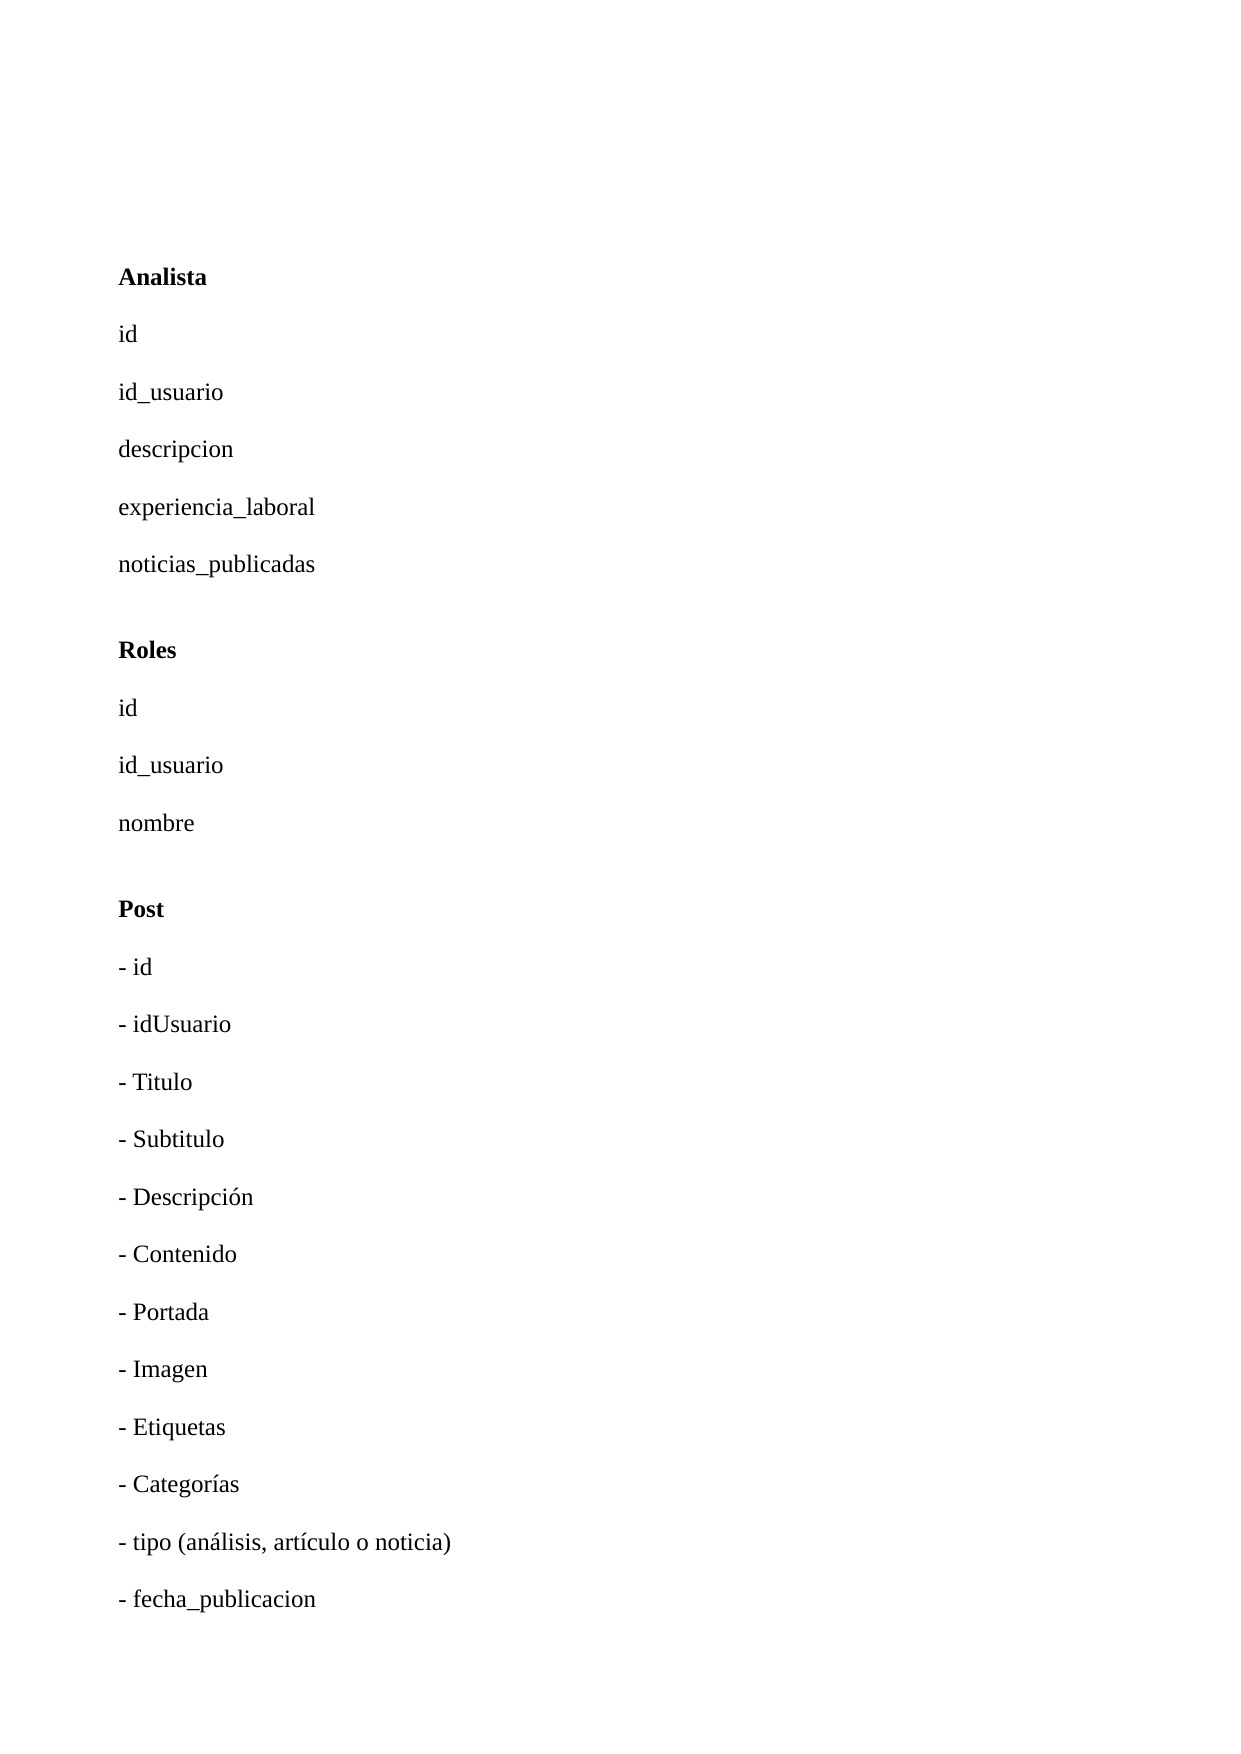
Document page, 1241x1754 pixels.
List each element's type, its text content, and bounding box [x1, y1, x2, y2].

text Analista [118, 262, 1122, 291]
text id [118, 319, 1122, 348]
text Post [118, 894, 1122, 923]
text noticias_publicadas [118, 549, 1122, 578]
text - Subtitulo [118, 1124, 1122, 1153]
text id_usuario [118, 377, 1122, 406]
text descripcion [118, 434, 1122, 463]
text Roles [118, 636, 1122, 664]
text id_usuario [118, 751, 1122, 779]
text nombre [118, 808, 1122, 837]
text - Contenido [118, 1239, 1122, 1268]
text - fecha_publicacion [118, 1584, 1122, 1613]
text experiencia_laboral [118, 492, 1122, 521]
text - Imagen [118, 1354, 1122, 1383]
text - Categorías [118, 1469, 1122, 1498]
text - tipo (análisis, artículo o noticia) [118, 1527, 1122, 1556]
text - Titulo [118, 1067, 1122, 1096]
text - id [118, 952, 1122, 981]
text - Descripción [118, 1182, 1122, 1211]
text - Portada [118, 1297, 1122, 1326]
text id [118, 693, 1122, 722]
text - idUsuario [118, 1009, 1122, 1038]
text - Etiquetas [118, 1412, 1122, 1441]
